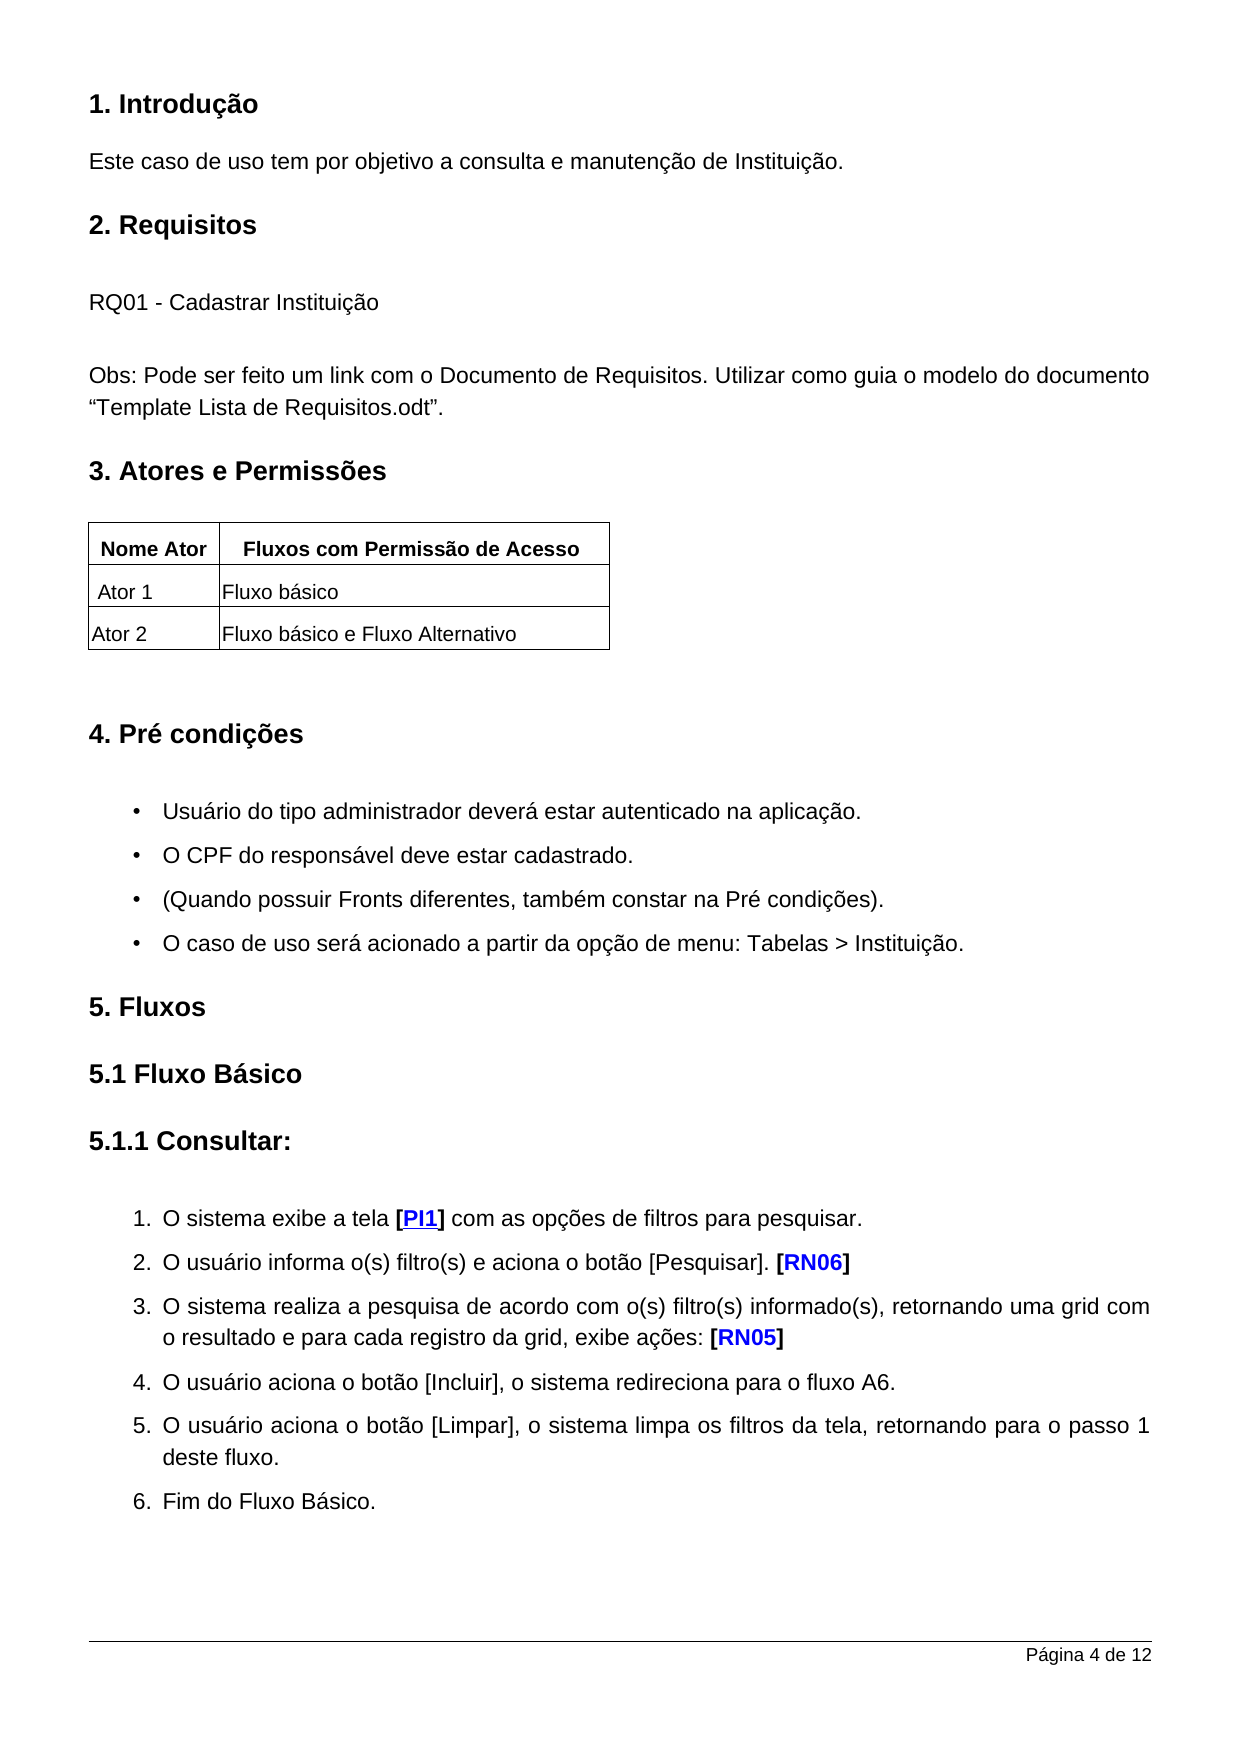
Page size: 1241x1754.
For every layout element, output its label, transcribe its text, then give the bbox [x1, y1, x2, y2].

list O usuário aciona o botão [Incluir], o sistema redireciona para o fluxo A6. [133, 1368, 1152, 1395]
text RQ01 - Cadastrar Instituição [88, 288, 1152, 315]
list O usuário aciona o botão [Limpar], o sistema limpa os filtros da tela, retornando para o passo 1 deste fluxo. [133, 1412, 1152, 1470]
subtitle 1. Introdução [88, 88, 1152, 120]
list O CPF do responsável deve estar cadastrado. [133, 842, 1152, 868]
table_header Nome Ator [89, 523, 219, 564]
subtitle 5.1.1 Consultar: [88, 1125, 1152, 1156]
subtitle 5.1 Fluxo Básico [88, 1058, 1152, 1089]
list O sistema realiza a pesquisa de acordo com o(s) filtro(s) informado(s), retornando uma grid com o resultado e para cada registro da grid, exibe ações: [RN05] [133, 1293, 1152, 1351]
table_header Fluxos com Permissão de Acesso [220, 523, 609, 564]
subtitle 2. Requisitos [88, 209, 1152, 240]
list O usuário informa o(s) filtro(s) e aciona o botão [Pesquisar]. [RN06] [133, 1249, 1152, 1275]
list Usuário do tipo administrador deverá estar autenticado na aplicação. [133, 798, 1152, 824]
list O caso de uso será acionado a partir da opção de menu: Tabelas > Instituição. [133, 930, 1152, 957]
subtitle 3. Atores e Permissões [88, 454, 1152, 486]
list (Quando possuir Fronts diferentes, também constar na Pré condições). [133, 886, 1152, 912]
table_cell Fluxo básico e Fluxo Alternativo [220, 607, 609, 649]
table_cell Fluxo básico [220, 565, 609, 606]
table_cell Ator 1 [89, 565, 219, 606]
list O sistema exibe a tela [PI1] com as opções de filtros para pesquisar. [133, 1205, 1152, 1231]
list Fim do Fluxo Básico. [133, 1488, 1152, 1514]
text Obs: Pode ser feito um link com o Documento de Requisitos. Utilizar como guia o modelo do documento “Template Lista de Requisitos.odt”. [88, 362, 1152, 420]
table_cell Ator 2 [89, 607, 219, 649]
subtitle 5. Fluxos [88, 991, 1152, 1022]
text Este caso de uso tem por objetivo a consulta e manutenção de Instituição. [88, 148, 1152, 174]
subtitle 4. Pré condições [88, 718, 1152, 750]
